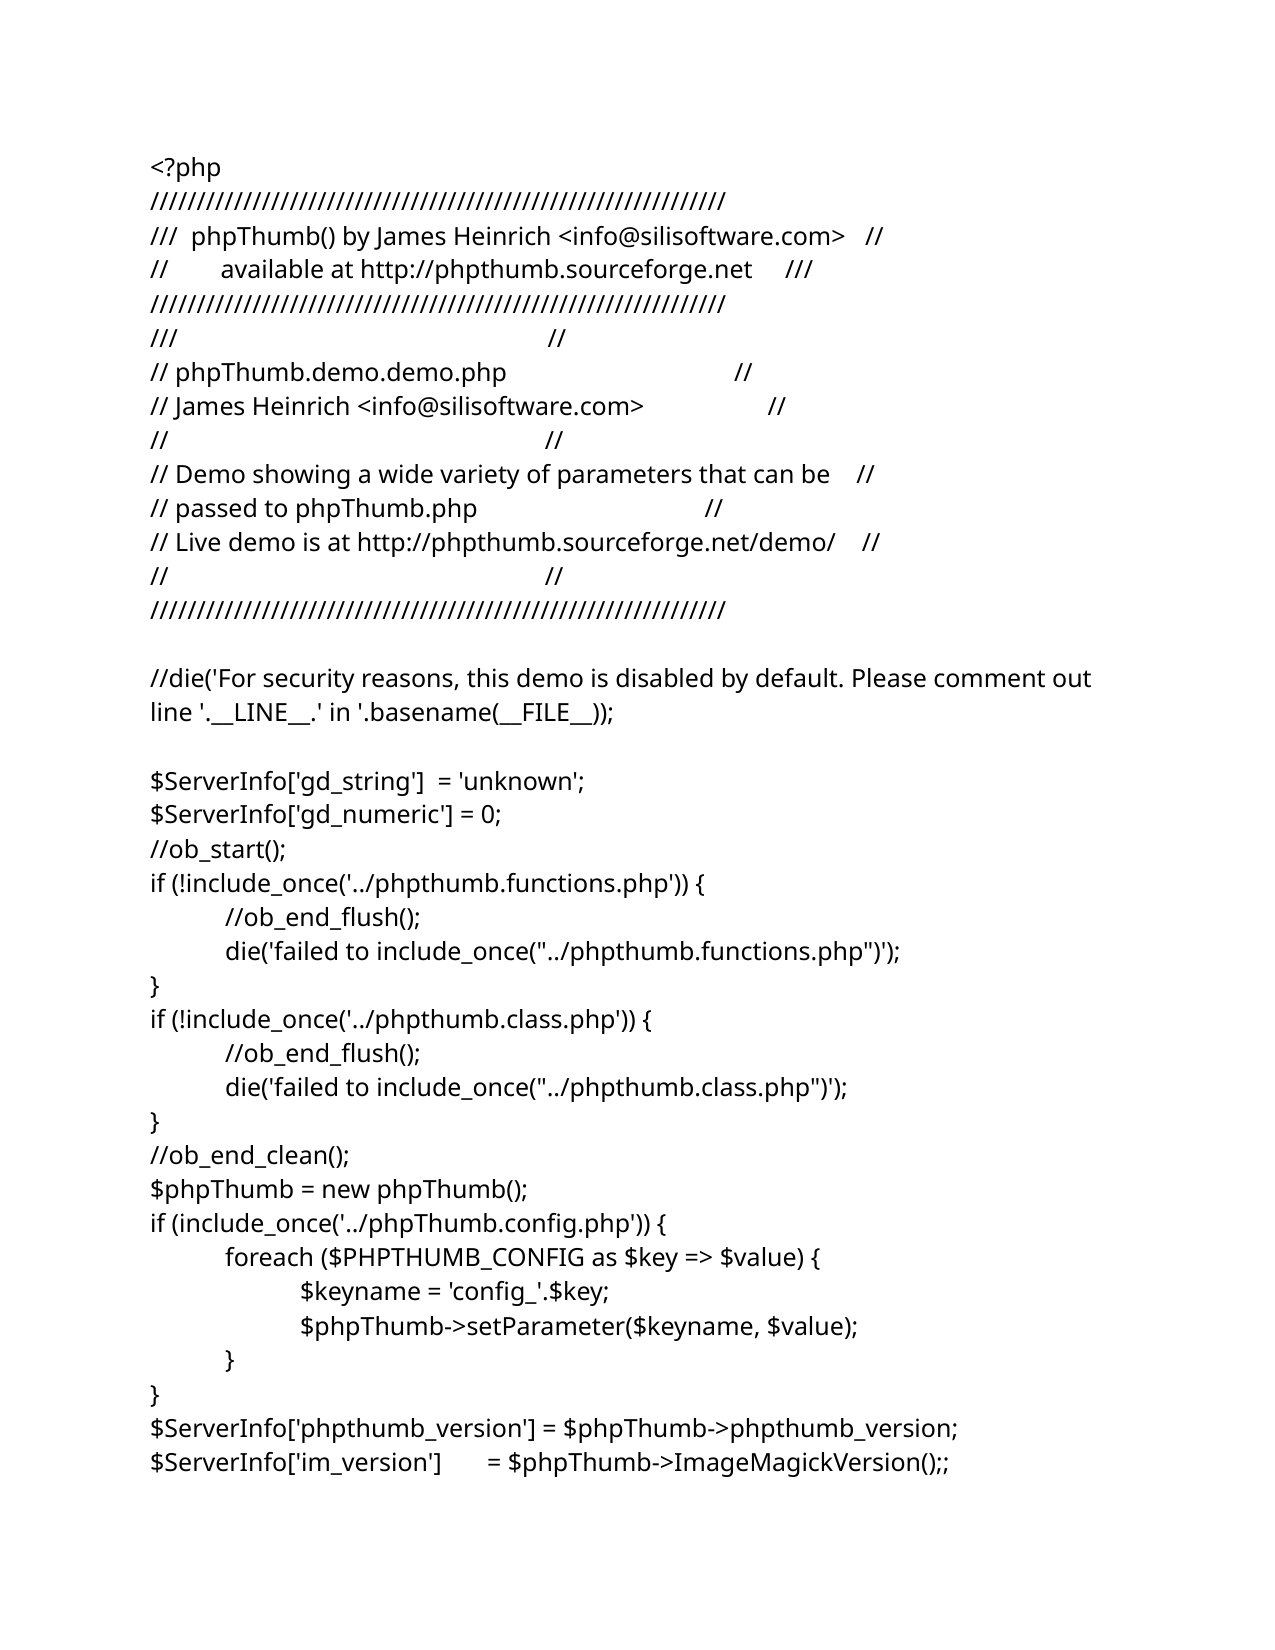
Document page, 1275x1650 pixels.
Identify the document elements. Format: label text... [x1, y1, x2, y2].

text <?php [150, 150, 1125, 184]
text //ob_end_clean(); [150, 1138, 1125, 1172]
text $ServerInfo['phpthumb_version'] = $phpThumb->phpthumb_version; [150, 1410, 1125, 1444]
text // James Heinrich <info@silisoftware.com> // [150, 388, 1125, 422]
text //die('For security reasons, this demo is disabled by default. Please comment out line '.__LINE__.' in '.basename(__FILE__)); [150, 661, 1125, 729]
text //ob_end_flush(); [150, 1036, 1125, 1070]
text die('failed to include_once("../phpthumb.functions.php")'); [150, 933, 1125, 967]
text if (include_once('../phpThumb.config.php')) { [150, 1206, 1125, 1240]
text die('failed to include_once("../phpthumb.class.php")'); [150, 1070, 1125, 1104]
text // Live demo is at http://phpthumb.sourceforge.net/demo/ // [150, 525, 1125, 559]
text $phpThumb->setParameter($keyname, $value); [150, 1308, 1125, 1342]
text if (!include_once('../phpthumb.functions.php')) { [150, 865, 1125, 899]
text } [150, 1104, 1125, 1138]
text $ServerInfo['gd_string'] = 'unknown'; [150, 763, 1125, 797]
text // passed to phpThumb.php // [150, 491, 1125, 525]
text ////////////////////////////////////////////////////////////// [150, 184, 1125, 218]
text } [150, 1342, 1125, 1376]
text } [150, 967, 1125, 1002]
text // phpThumb.demo.demo.php // [150, 354, 1125, 388]
text //ob_end_flush(); [150, 899, 1125, 933]
text /// // [150, 320, 1125, 354]
text /// phpThumb() by James Heinrich <info@silisoftware.com> // [150, 218, 1125, 252]
text // // [150, 559, 1125, 593]
text $phpThumb = new phpThumb(); [150, 1172, 1125, 1206]
text } [150, 1376, 1125, 1410]
text ////////////////////////////////////////////////////////////// [150, 286, 1125, 320]
text // // [150, 422, 1125, 457]
text if (!include_once('../phpthumb.class.php')) { [150, 1002, 1125, 1036]
text // available at http://phpthumb.sourceforge.net /// [150, 252, 1125, 286]
text $keyname = 'config_'.$key; [150, 1274, 1125, 1308]
text $ServerInfo['im_version'] = $phpThumb->ImageMagickVersion();; [150, 1444, 1125, 1478]
text // Demo showing a wide variety of parameters that can be // [150, 457, 1125, 491]
text //ob_start(); [150, 831, 1125, 865]
text $ServerInfo['gd_numeric'] = 0; [150, 797, 1125, 831]
text foreach ($PHPTHUMB_CONFIG as $key => $value) { [150, 1240, 1125, 1274]
text ////////////////////////////////////////////////////////////// [150, 593, 1125, 627]
